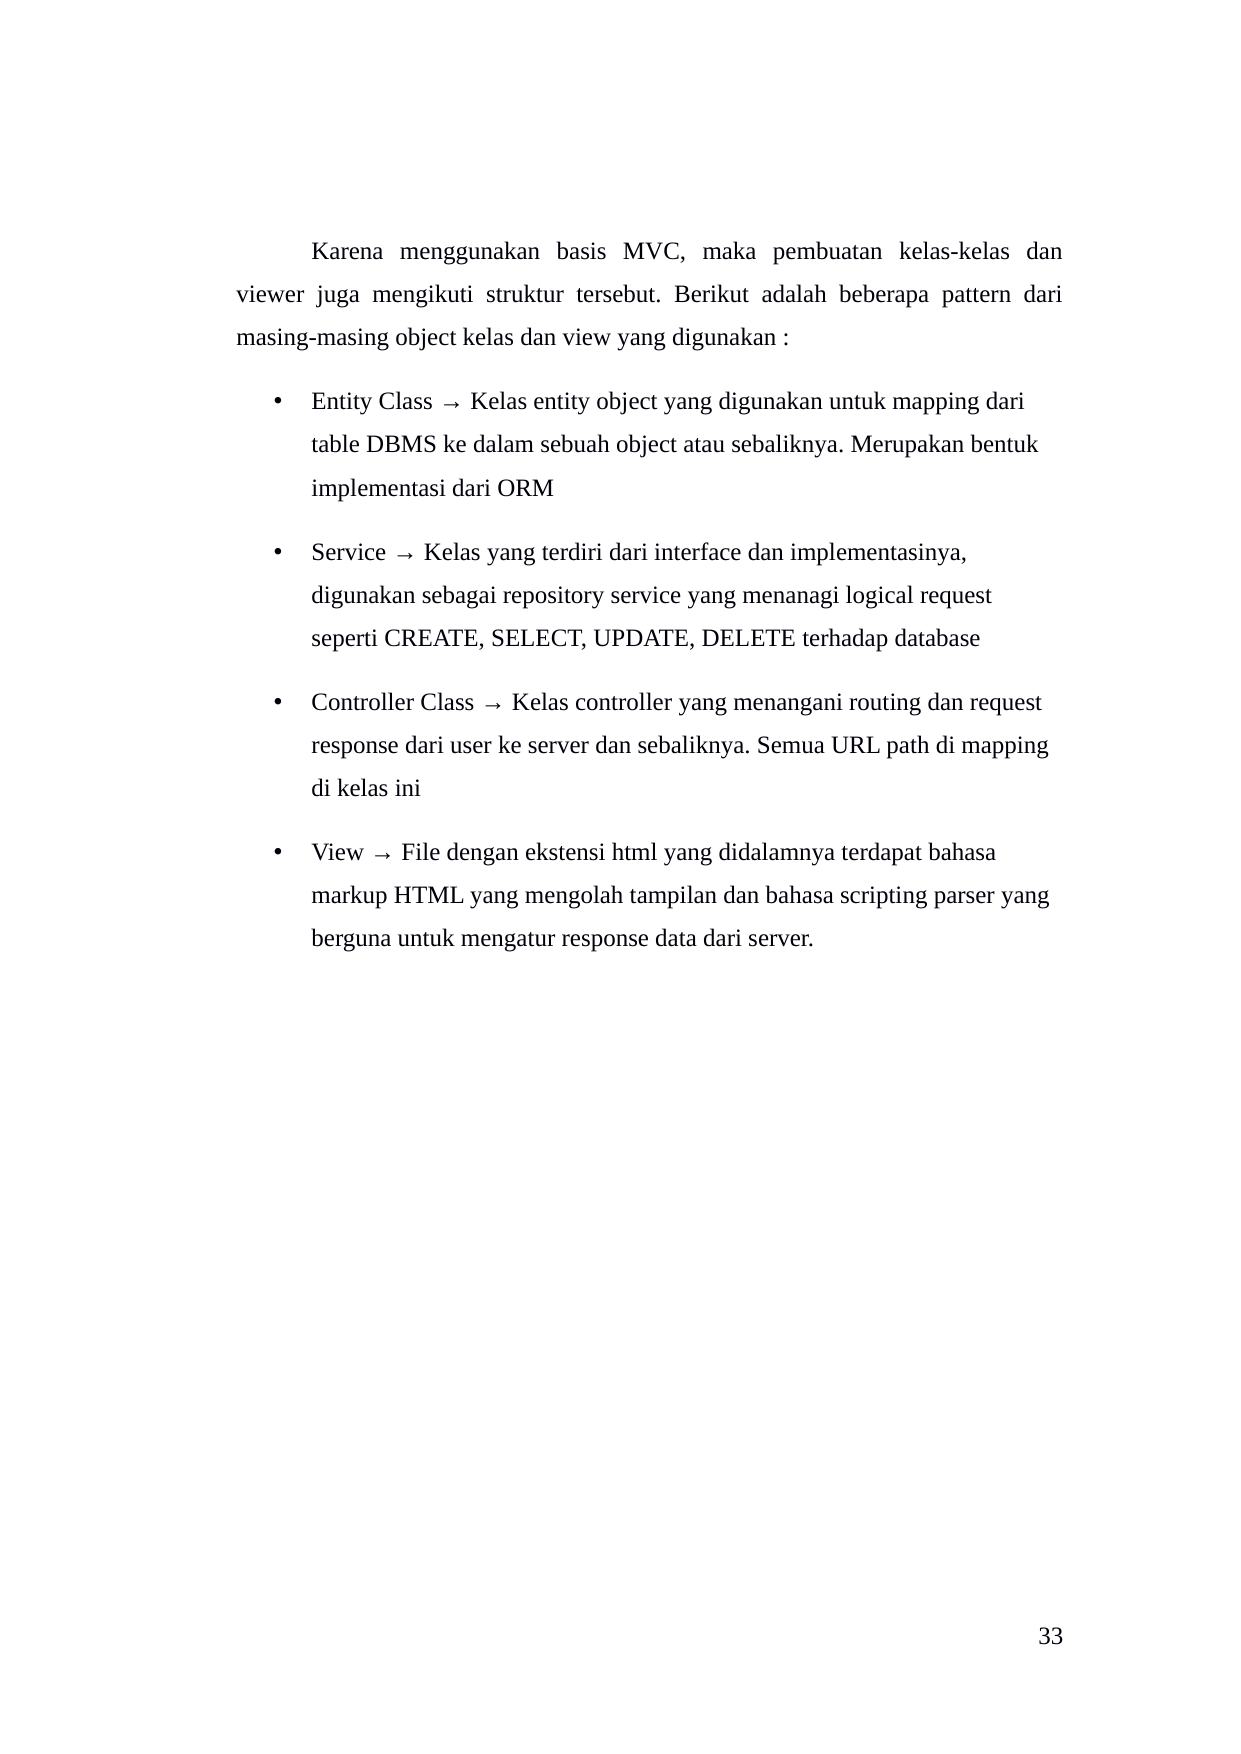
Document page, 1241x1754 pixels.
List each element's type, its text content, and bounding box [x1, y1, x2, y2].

subtitle Service → Kelas yang terdiri dari interface dan implementasinya, digunakan sebagai repository service yang menanagi logical request seperti CREATE, SELECT, UPDATE, DELETE terhadap database [274, 537, 1063, 652]
subtitle Entity Class → Kelas entity object yang digunakan untuk mapping dari table DBMS ke dalam sebuah object atau sebaliknya. Merupakan bentuk implementasi dari ORM [274, 386, 1063, 501]
subtitle Controller Class → Kelas controller yang menangani routing dan request response dari user ke server dan sebaliknya. Semua URL path di mapping di kelas ini [274, 687, 1063, 802]
subtitle Karena menggunakan basis MVC, maka pembuatan kelas-kelas dan viewer juga mengikuti struktur tersebut. Berikut adalah beberapa pattern dari masing-masing object kelas dan view yang digunakan : [236, 236, 1063, 351]
subtitle View → File dengan ekstensi html yang didalamnya terdapat bahasa markup HTML yang mengolah tampilan dan bahasa scripting parser yang berguna untuk mengatur response data dari server. [274, 837, 1063, 952]
text [236, 1478, 1063, 1507]
